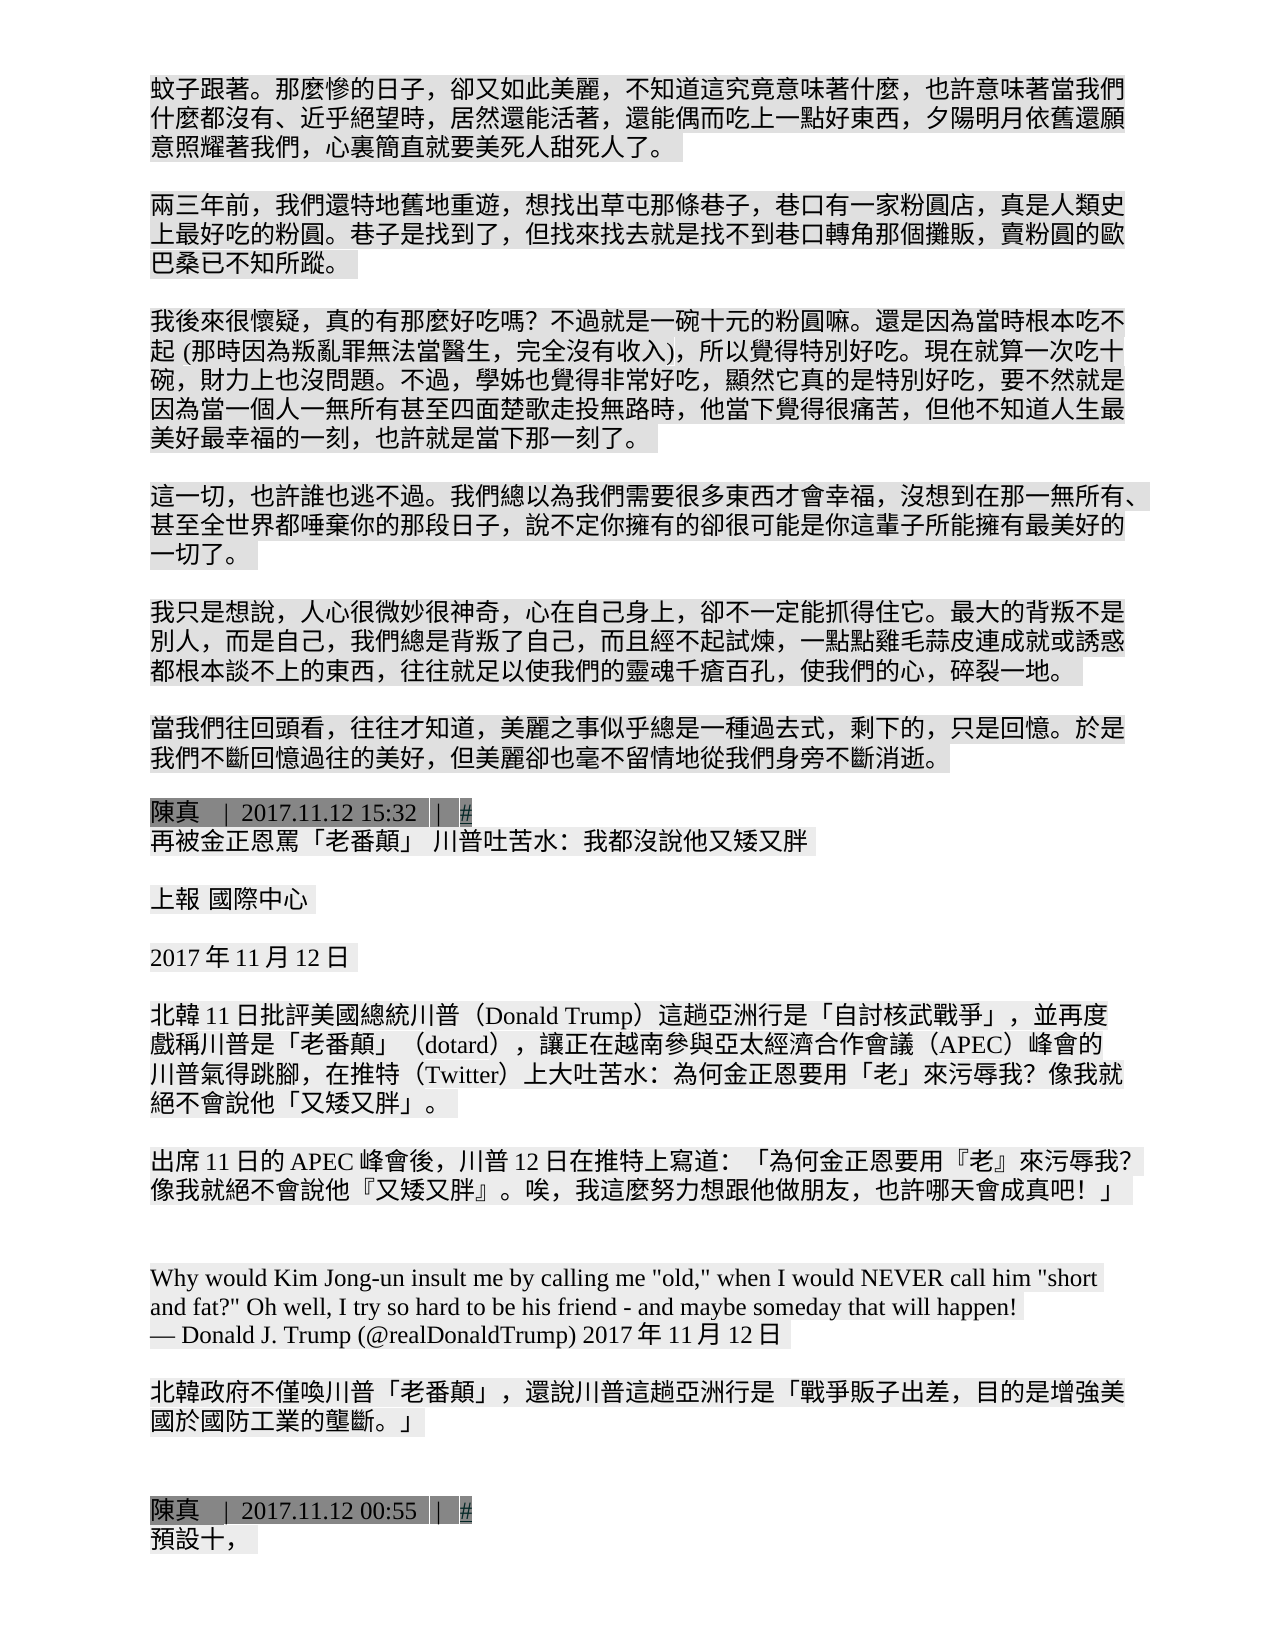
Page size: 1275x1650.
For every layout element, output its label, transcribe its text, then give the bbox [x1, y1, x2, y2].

text 再被金正恩罵「老番顛」 川普吐苦水：我都沒說他又矮又胖 上報 國際中心 2017年11月12日 北韓11日批評美國總統川普（Donald Trump）這趟亞洲行是「自討核武戰爭」，並再度戲稱川普是「老番顛」（dotard），讓正在越南參與亞太經濟合作會議（APEC）峰會的川普氣得跳腳，在推特（Twitter）上大吐苦水：為何金正恩要用「老」來污辱我？像我就絕不會說他「又矮又胖」。 出席11日的APEC峰會後，川普12日在推特上寫道：「為何金正恩要用『老』來污辱我？像我就絕不會說他『又矮又胖』。唉，我這麼努力想跟他做朋友，也許哪天會成真吧！」 Why would Kim Jong-un insult me by calling me "old," when I would NEVER call him "short and fat?" Oh well, I try so hard to be his friend - and maybe someday that will happen! — Donald J. Trump (@realDonaldTrump) 2017年11月12日 北韓政府不僅喚川普「老番顛」，還說川普這趟亞洲行是「戰爭販子出差，目的是增強美國於國防工業的壟斷。」 [150, 827, 1125, 1437]
text 陳真 | 2017.11.12 00:55 | # [150, 1496, 1125, 1525]
text 陳真 | 2017.11.12 15:32 | # [150, 798, 1125, 827]
text 剛寫的一封私人信，但我講的只與自己有關，與旁人無關。不過，也許人心在某些方面是一樣的，我能體會的感覺，別人自然也不會陌生。所以我就把它貼出來，做為一種紀念吧。 陳真 2017. 11. 13. ============== 有些行為，在甲看起來是症狀，在乙看起來也許很好很正常。我也不知道應該當甲還是當乙。最好是可以當乙，也許日子會好過些。但我相信當甲或當乙沒法挑，一日異類，終身異類。但是性格脆弱一點的，自信少一點的，通常比較有彈性，比較有機會成為所謂正常人。 我當甲當得很痛苦，似乎不管去到哪都還是只適合穴居，見不得光。有一天黃昏，在澳洲河邊那個 "夜市" 看到水果蝙蝠在天空樹稍飛，感覺很不錯。我想我真的能 "理解蝙蝠的感覺"。哲學上有一道著名的哲學問題就是："你能體會當一隻蝙蝠的感覺嗎？" 我想我是可以的。但我卻不太能體會正常人類的心靈，不明白為何他們總是被這樣那樣一些毫無意義的東西所吸引，或以之為榮以之為傲。 有句古詩說："悔教夫婿覓封侯"。潦倒時，人們總以為封官封侯很不錯哦，可是，也許後來懷念的卻是過去潦倒的那一段時光。 當我幾乎無路可走、到處招嫌惹怨、家破人亡、身無分文的那些日子，生活自然是很痛苦，可是，至今卻常想念過去那段日子幾乎一成不變的一點歡愉，比方說我們經常搭林口長庚醫院的員工交通車去好像是南京東路上有家 "影廬 MTV" 看電影，路上會經過一條巷口，會買包沾糖李子，吃一碗南洋蝦米粉，真是美到爆了。 或者是來到西門町的 MTV，徹夜看電影 (跨夜看比較便宜)，從前一晚看到隔天天亮，然後再接著去上班。記得每次看完出來時，街上常有清道夫在打掃，蕭蕭瑟瑟的感覺，心裏說不出的淒涼，卻又似乎如此美麗。 有時我們會去金獅或銀獅看電影，那一帶電影院我很熟，因為我高中就住在獅子林百貨的對面。看電影前有時肚子餓，就會去戲院旁買一種鮪魚三明治，一份好像是50元，超好吃。但是那時剛當醫生，還很窮，不敢多買。一直到現在我還很納悶，那時覺得真是好吃到爆炸，可是，真的有這麼好吃，好吃到幸福得快爆炸嗎？可惜現在已經沒再賣，沒法印證是否真的好吃到爆炸了。 在草屯療養院每天到院長室寫政治自白書的那段日子更慘，隨時準備究竟是要被抓去坐叛亂大牢還是去上班？完全說不準。根本沒有醫院敢聘請我。不過，既然已經慘到極點，心裏反而也就篤定了。 講好聽是篤定啦，講實在話就是絕望。於是，我們幾乎每天騎車在田地山林間漫無目的四處晃，看牛，看羊，看山看雲看花看草，往往晃到天黑，一停下來走路，頭上常有一大團蚊子跟著。那麼慘的日子，卻又如此美麗，不知道這究竟意味著什麼，也許意味著當我們什麼都沒有、近乎絕望時，居然還能活著，還能偶而吃上一點好東西，夕陽明月依舊還願意照耀著我們，心裏簡直就要美死人甜死人了。 兩三年前，我們還特地舊地重遊，想找出草屯那條巷子，巷口有一家粉圓店，真是人類史上最好吃的粉圓。巷子是找到了，但找來找去就是找不到巷口轉角那個攤販，賣粉圓的歐巴桑已不知所蹤。 我後來很懷疑，真的有那麼好吃嗎？不過就是一碗十元的粉圓嘛。還是因為當時根本吃不起 (那時因為叛亂罪無法當醫生，完全沒有收入)，所以覺得特別好吃。現在就算一次吃十碗，財力上也沒問題。不過，學姊也覺得非常好吃，顯然它真的是特別好吃，要不然就是因為當一個人一無所有甚至四面楚歌走投無路時，他當下覺得很痛苦，但他不知道人生最美好最幸福的一刻，也許就是當下那一刻了。 這一切，也許誰也逃不過。我們總以為我們需要很多東西才會幸福，沒想到在那一無所有、甚至全世界都唾棄你的那段日子，說不定你擁有的卻很可能是你這輩子所能擁有最美好的一切了。 我只是想說，人心很微妙很神奇，心在自己身上，卻不一定能抓得住它。最大的背叛不是別人，而是自己，我們總是背叛了自己，而且經不起試煉，一點點雞毛蒜皮連成就或誘惑都根本談不上的東西，往往就足以使我們的靈魂千瘡百孔，使我們的心，碎裂一地。 當我們往回頭看，往往才知道，美麗之事似乎總是一種過去式，剩下的，只是回憶。於是我們不斷回憶過往的美好，但美麗卻也毫不留情地從我們身旁不斷消逝。 [150, 75, 1125, 773]
